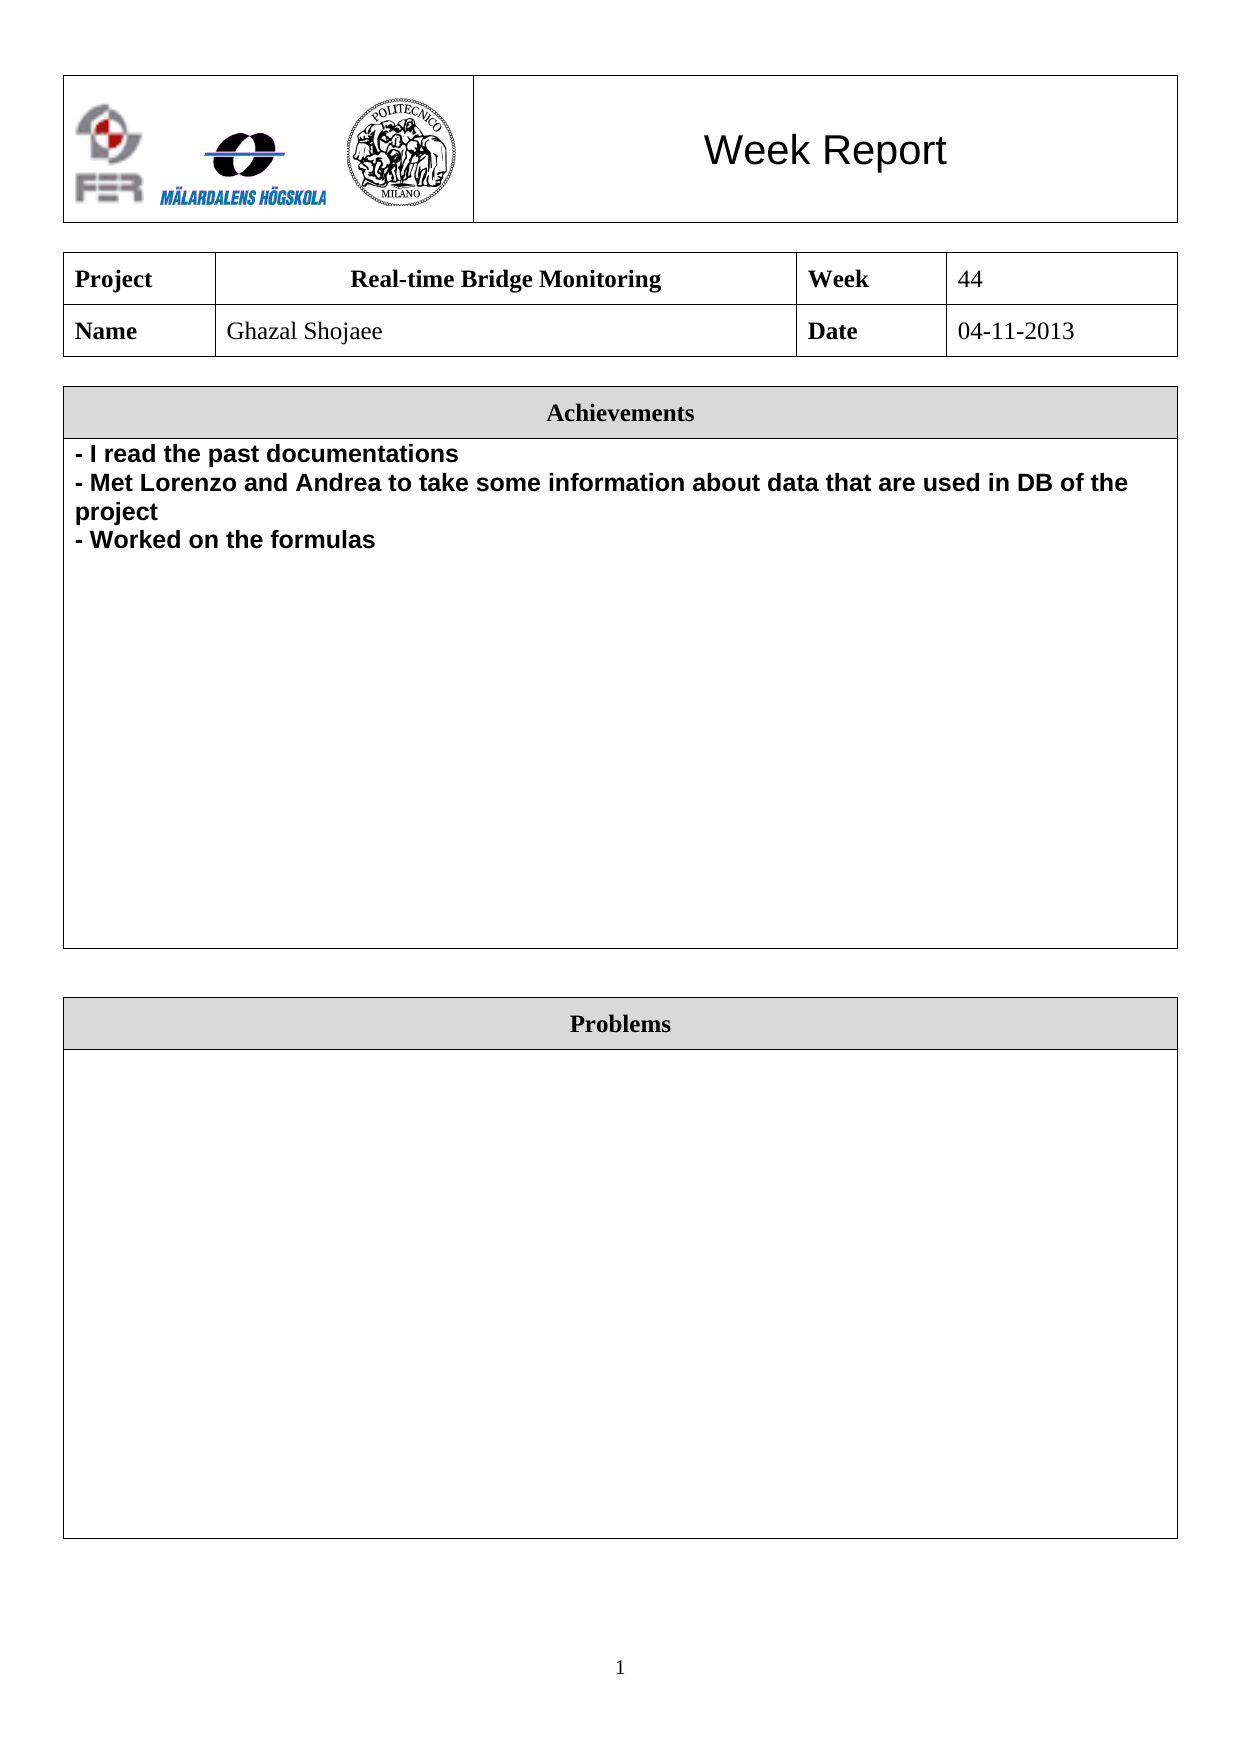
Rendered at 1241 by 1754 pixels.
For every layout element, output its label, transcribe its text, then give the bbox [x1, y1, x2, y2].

picture [74, 90, 144, 217]
table_cell 04-11-2013 [947, 305, 1177, 356]
table_cell Achievements [64, 387, 1177, 438]
table_cell Week [797, 253, 946, 304]
table_cell - I read the past documentations - Met Lorenzo and Andrea to take some information about data that are used in DB of the project - Worked on the formulas [64, 439, 1177, 948]
table_cell Real-time Bridge Monitoring [216, 253, 796, 304]
table_header Week Report [474, 76, 1177, 222]
table_cell [946, 223, 1177, 252]
table_header [64, 76, 473, 222]
table_cell Name [64, 305, 215, 356]
table_cell Ghazal Shojaee [216, 305, 796, 356]
table_cell 44 [947, 253, 1177, 304]
picture [347, 98, 457, 206]
table_cell Date [797, 305, 946, 356]
table_cell [712, 223, 946, 252]
table_cell [63, 357, 1177, 386]
table_cell [64, 1050, 1177, 1537]
table_cell Project [64, 253, 215, 304]
table_header Problems [64, 998, 1177, 1049]
picture [160, 133, 326, 205]
table_cell [63, 223, 215, 252]
table_cell [215, 223, 712, 252]
